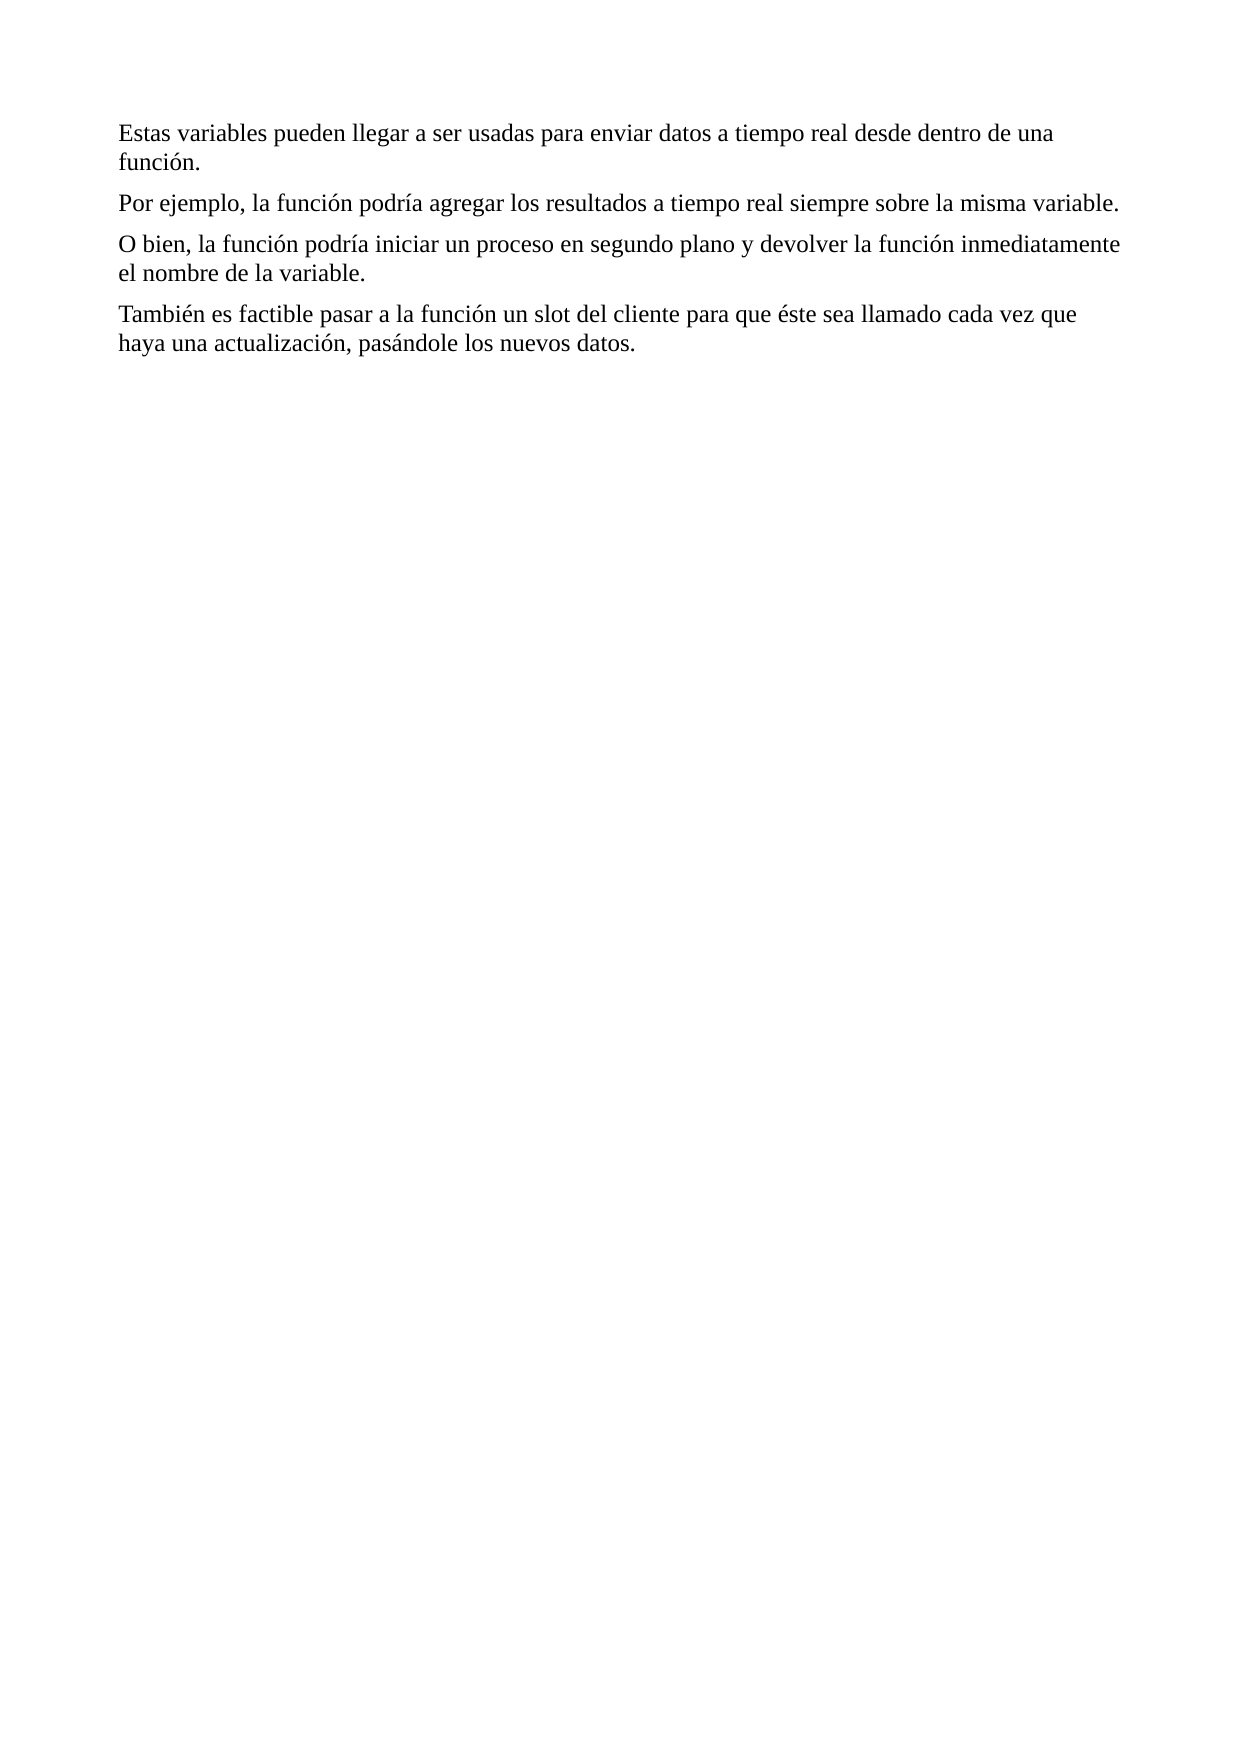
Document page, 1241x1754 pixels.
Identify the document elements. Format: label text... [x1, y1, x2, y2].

text También es factible pasar a la función un slot del cliente para que éste sea llamado cada vez que haya una actualización, pasándole los nuevos datos. [118, 299, 1122, 357]
text Estas variables pueden llegar a ser usadas para enviar datos a tiempo real desde dentro de una función. [118, 118, 1122, 176]
text Por ejemplo, la función podría agregar los resultados a tiempo real siempre sobre la misma variable. [118, 188, 1122, 217]
text O bien, la función podría iniciar un proceso en segundo plano y devolver la función inmediatamente el nombre de la variable. [118, 229, 1122, 287]
